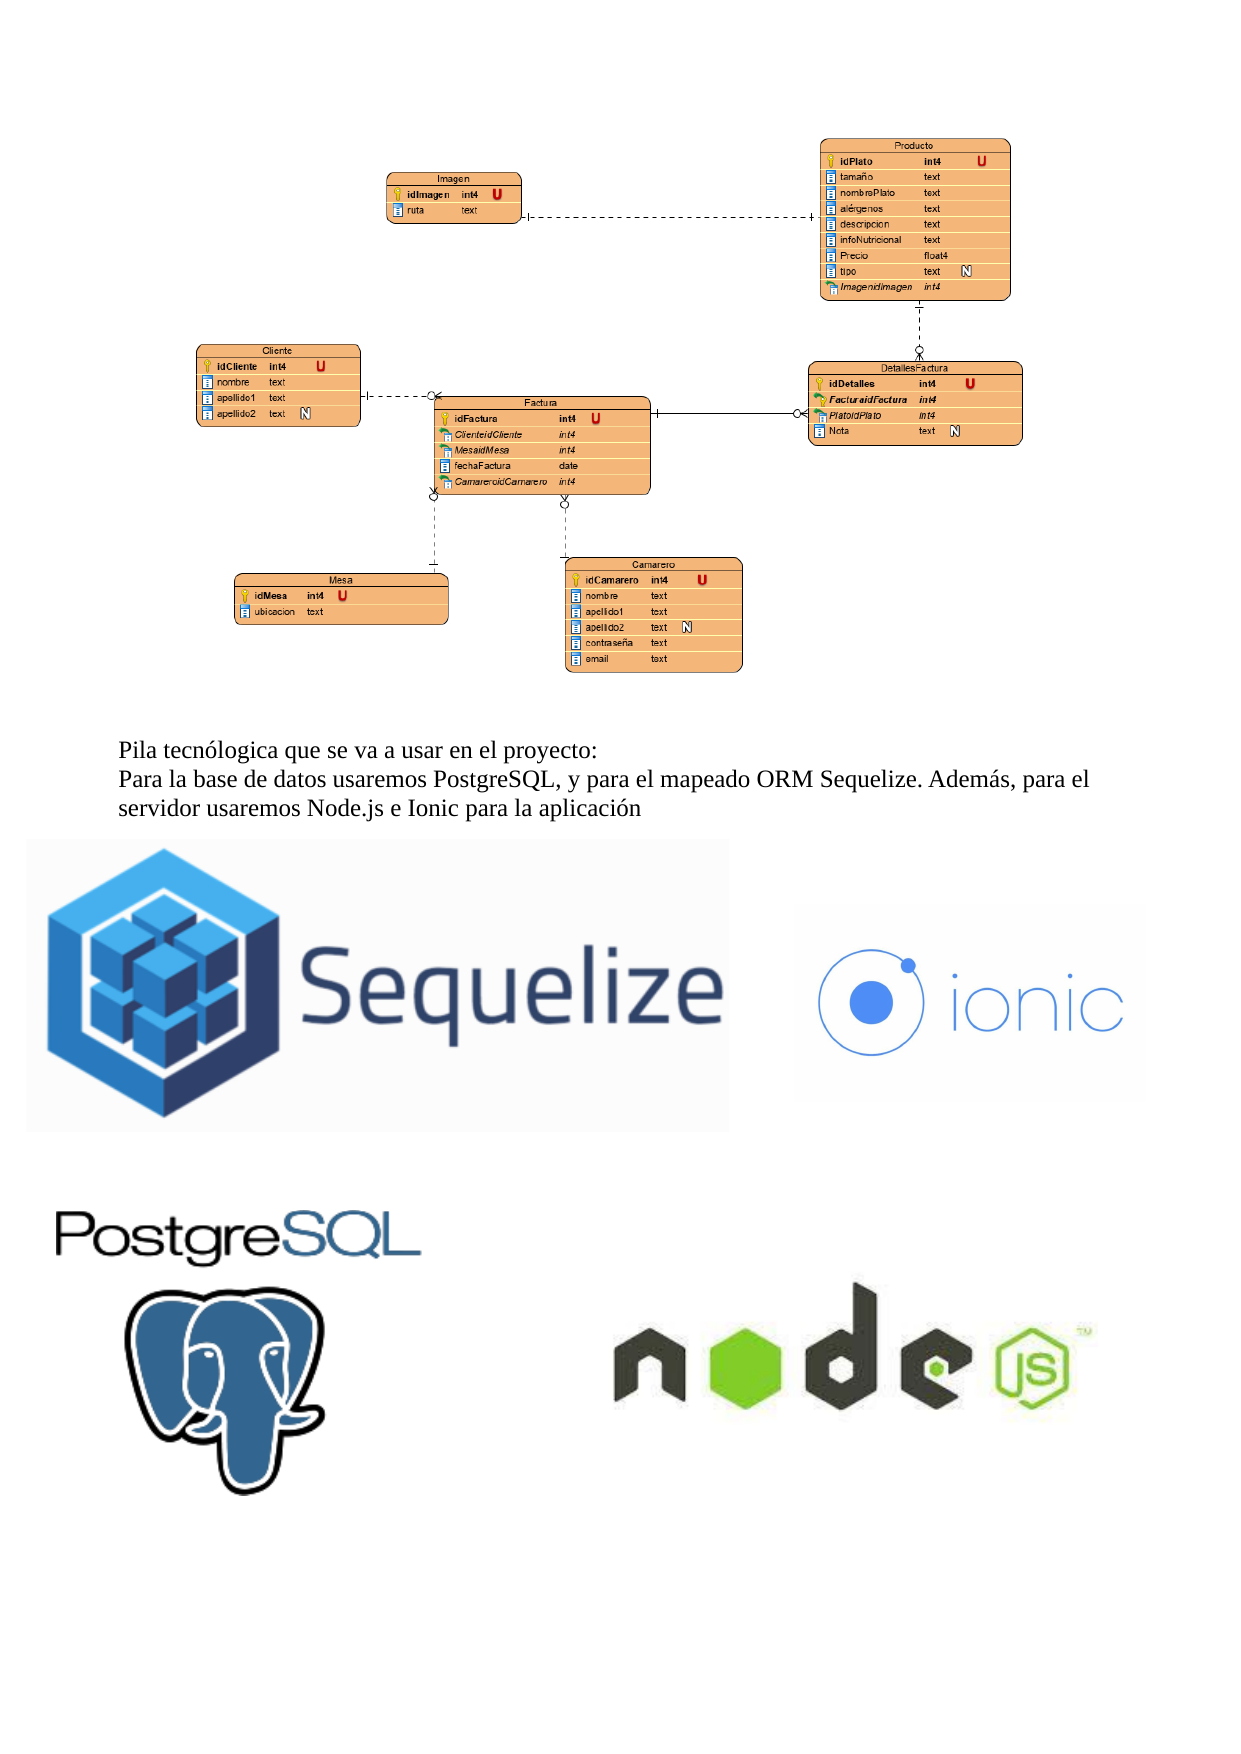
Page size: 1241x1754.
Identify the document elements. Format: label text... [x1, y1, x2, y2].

picture [56, 1210, 422, 1496]
picture [118, 118, 1123, 707]
picture [26, 839, 730, 1132]
text Para la base de datos usaremos PostgreSQL, y para el mapeado ORM Sequelize. Además, para el servidor usaremos Node.js e Ionic para la aplicación [118, 764, 1122, 822]
picture [601, 1222, 1099, 1471]
picture [794, 904, 1147, 1102]
text Pila tecnólogica que se va a usar en el proyecto: [118, 736, 1122, 764]
